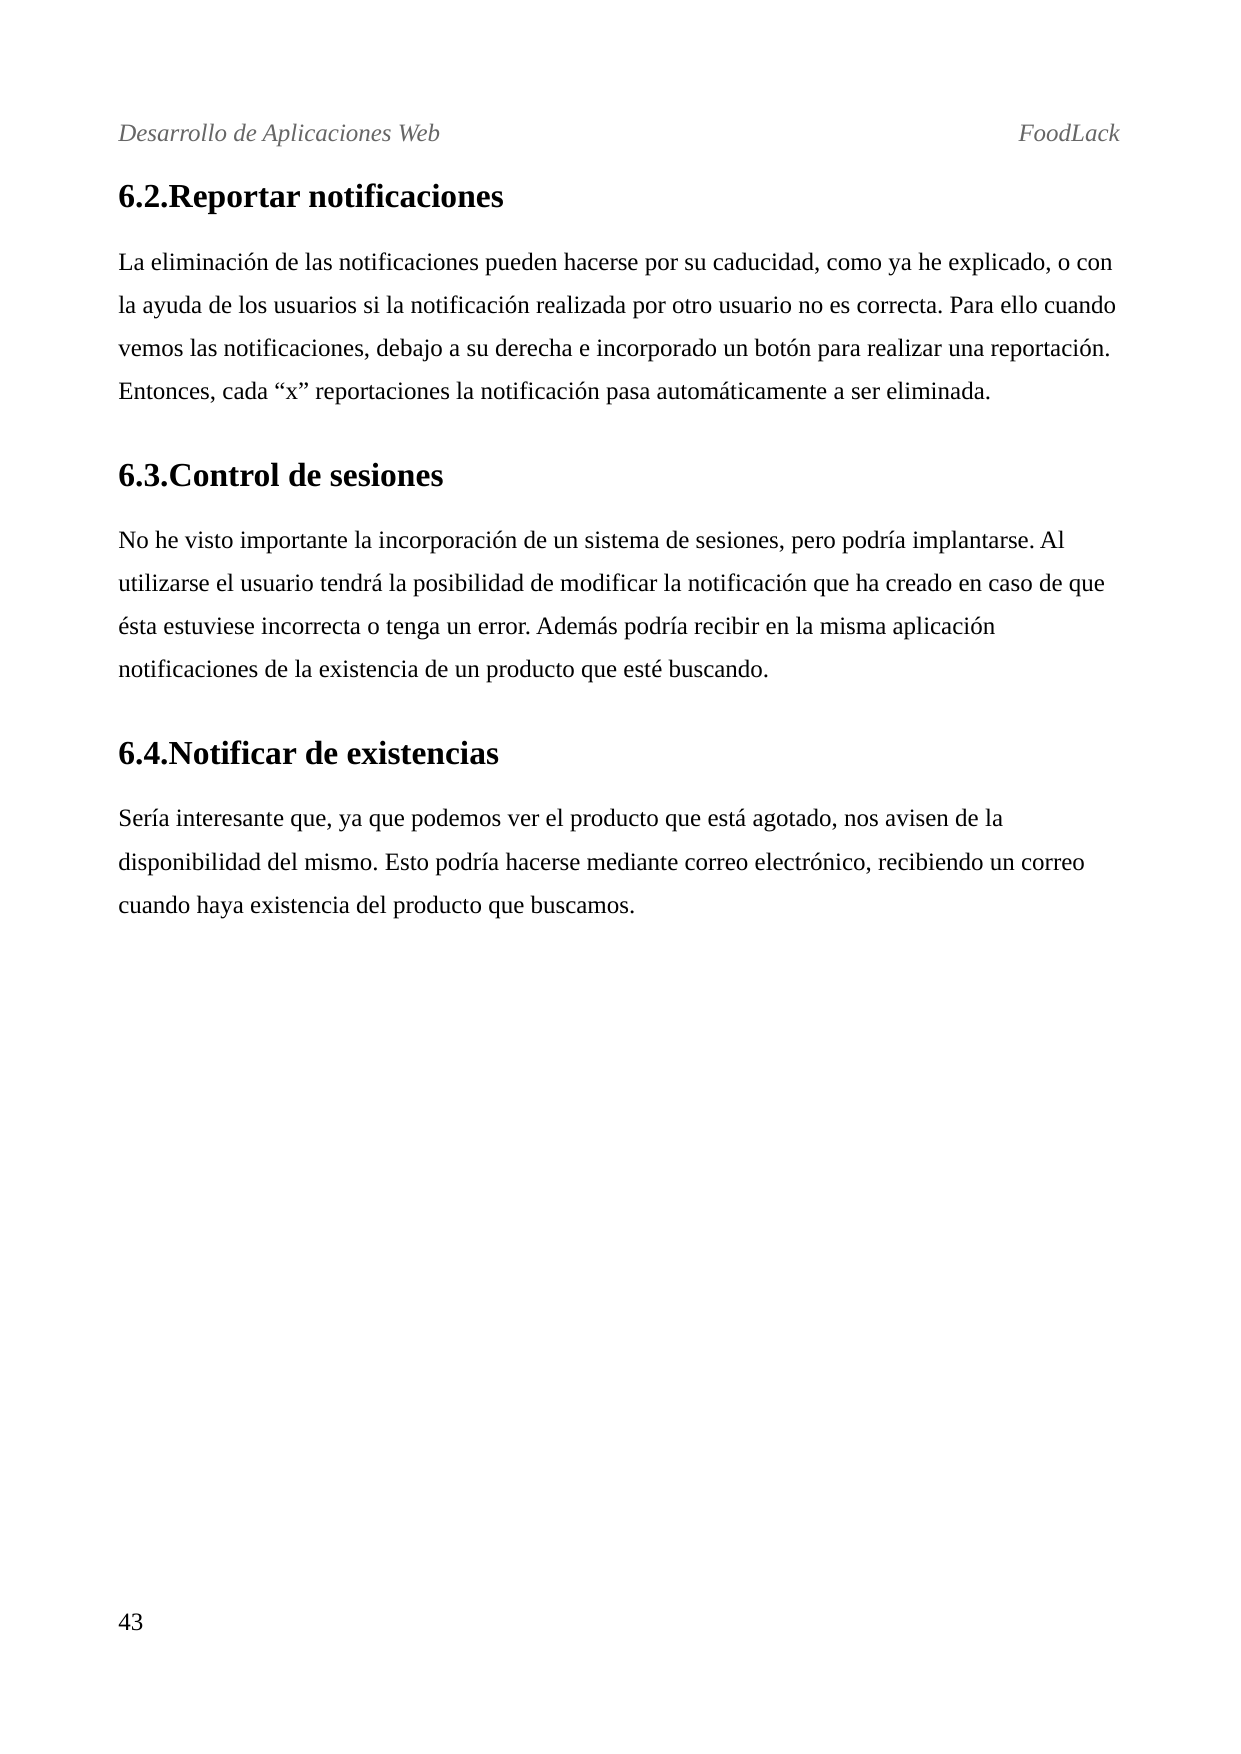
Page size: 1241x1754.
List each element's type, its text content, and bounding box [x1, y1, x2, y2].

subtitle 6.4.Notificar de existencias [118, 733, 1122, 772]
text La eliminación de las notificaciones pueden hacerse por su caducidad, como ya he explicado, o con la ayuda de los usuarios si la notificación realizada por otro usuario no es correcta. Para ello cuando vemos las notificaciones, debajo a su derecha e incorporado un botón para realizar una reportación. Entonces, cada “x” reportaciones la notificación pasa automáticamente a ser eliminada. [118, 247, 1122, 405]
text Sería interesante que, ya que podemos ver el producto que está agotado, nos avisen de la disponibilidad del mismo. Esto podría hacerse mediante correo electrónico, recibiendo un correo cuando haya existencia del producto que buscamos. [118, 803, 1122, 918]
text No he visto importante la incorporación de un sistema de sesiones, pero podría implantarse. Al utilizarse el usuario tendrá la posibilidad de modificar la notificación que ha creado en caso de que ésta estuviese incorrecta o tenga un error. Además podría recibir en la misma aplicación notificaciones de la existencia de un producto que esté buscando. [118, 525, 1122, 683]
subtitle 6.3.Control de sesiones [118, 455, 1122, 493]
subtitle 6.2.Reportar notificaciones [118, 176, 1122, 215]
